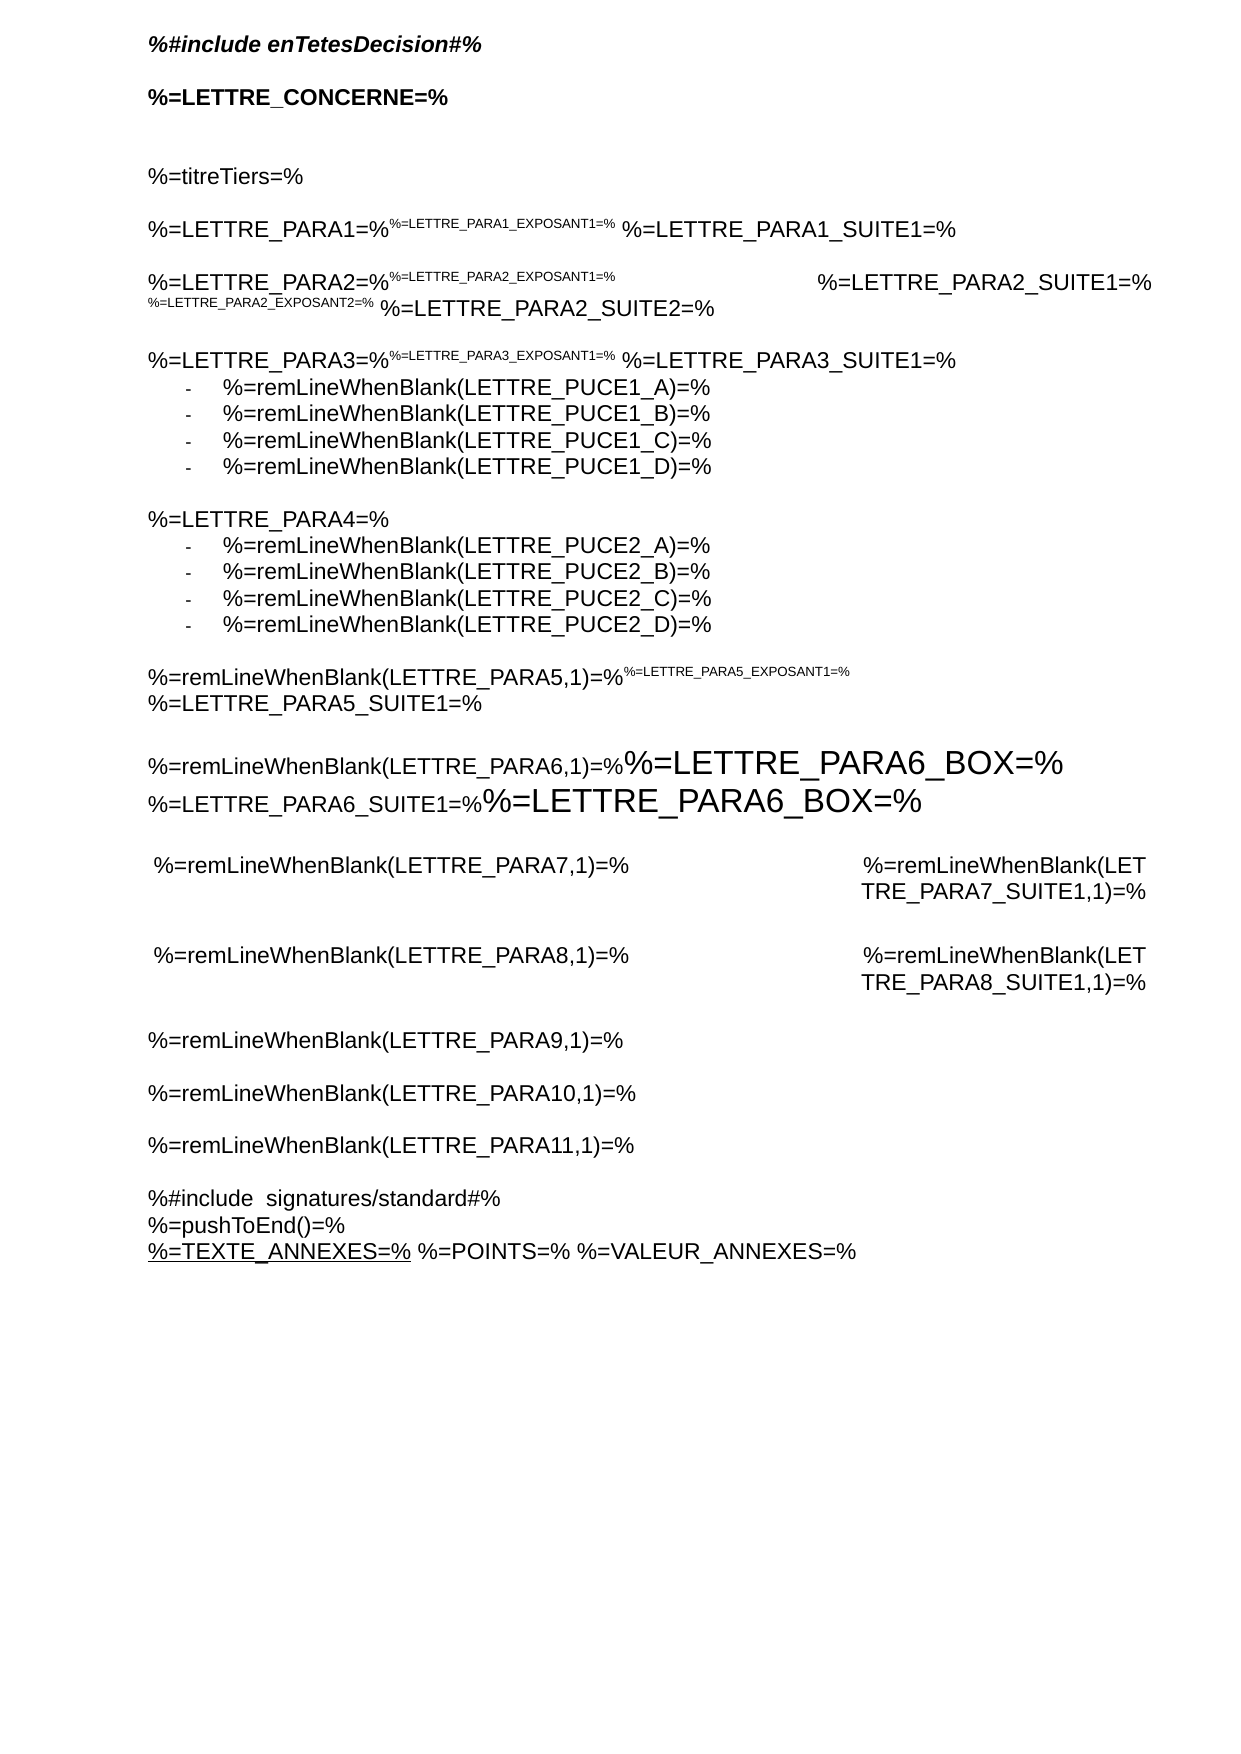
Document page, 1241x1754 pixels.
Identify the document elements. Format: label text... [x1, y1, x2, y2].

list %=remLineWhenBlank(LETTRE_PUCE2_C)=% [185, 585, 1152, 611]
text %=LETTRE_PARA4=% [148, 506, 1152, 532]
text %=LETTRE_PARA3=%%=LETTRE_PARA3_EXPOSANT1=% %=LETTRE_PARA3_SUITE1=% [148, 347, 1152, 374]
text %#include enTetesDecision#% [148, 31, 1152, 58]
list %=remLineWhenBlank(LETTRE_PUCE1_A)=% [185, 374, 1152, 400]
text %=remLineWhenBlank(LETTRE_PARA5,1)=%%=LETTRE_PARA5_EXPOSANT1=% %=LETTRE_PARA5_SUITE1=% [148, 664, 1152, 716]
text %=remLineWhenBlank(LETTRE_PARA6,1)=%%=LETTRE_PARA6_BOX=%%=LETTRE_PARA6_SUITE1=%%=LETTRE_PARA6_BOX=% [148, 743, 1152, 820]
text %#include signatures/standard#% [148, 1185, 1152, 1212]
list %=remLineWhenBlank(LETTRE_PUCE2_A)=% [185, 532, 1152, 558]
text %=TEXTE_ANNEXES=% %=POINTS=% %=VALEUR_ANNEXES=% [148, 1238, 1152, 1264]
list %=remLineWhenBlank(LETTRE_PUCE2_D)=% [185, 611, 1152, 637]
text %=LETTRE_CONCERNE=% [148, 84, 1152, 110]
table_header %=remLineWhenBlank(LETTRE_PARA8,1)=% [148, 937, 852, 1001]
text %=LETTRE_PARA2=%%=LETTRE_PARA2_EXPOSANT1=% %=LETTRE_PARA2_SUITE1=%%=LETTRE_PARA2_EXPOSANT2=% %=LETTRE_PARA2_SUITE2=% [148, 268, 1152, 321]
list %=remLineWhenBlank(LETTRE_PUCE1_B)=% [185, 400, 1152, 427]
table_header %=remLineWhenBlank(LETTRE_PARA8_SUITE1,1)=% [852, 937, 1152, 1001]
table_header %=remLineWhenBlank(LETTRE_PARA7,1)=% [148, 846, 853, 910]
list %=remLineWhenBlank(LETTRE_PUCE2_B)=% [185, 558, 1152, 585]
list %=remLineWhenBlank(LETTRE_PUCE1_C)=% [185, 427, 1152, 453]
text %=LETTRE_PARA1=%%=LETTRE_PARA1_EXPOSANT1=% %=LETTRE_PARA1_SUITE1=% [148, 216, 1152, 242]
text %=remLineWhenBlank(LETTRE_PARA11,1)=% [148, 1132, 1152, 1159]
list %=remLineWhenBlank(LETTRE_PUCE1_D)=% [185, 453, 1152, 479]
text %=remLineWhenBlank(LETTRE_PARA9,1)=% [148, 1027, 1152, 1053]
table_header %=remLineWhenBlank(LETTRE_PARA7_SUITE1,1)=% [854, 846, 1152, 910]
text %=remLineWhenBlank(LETTRE_PARA10,1)=% [148, 1080, 1152, 1106]
text %=titreTiers=% [148, 163, 1152, 189]
text %=pushToEnd()=% [148, 1212, 1152, 1238]
